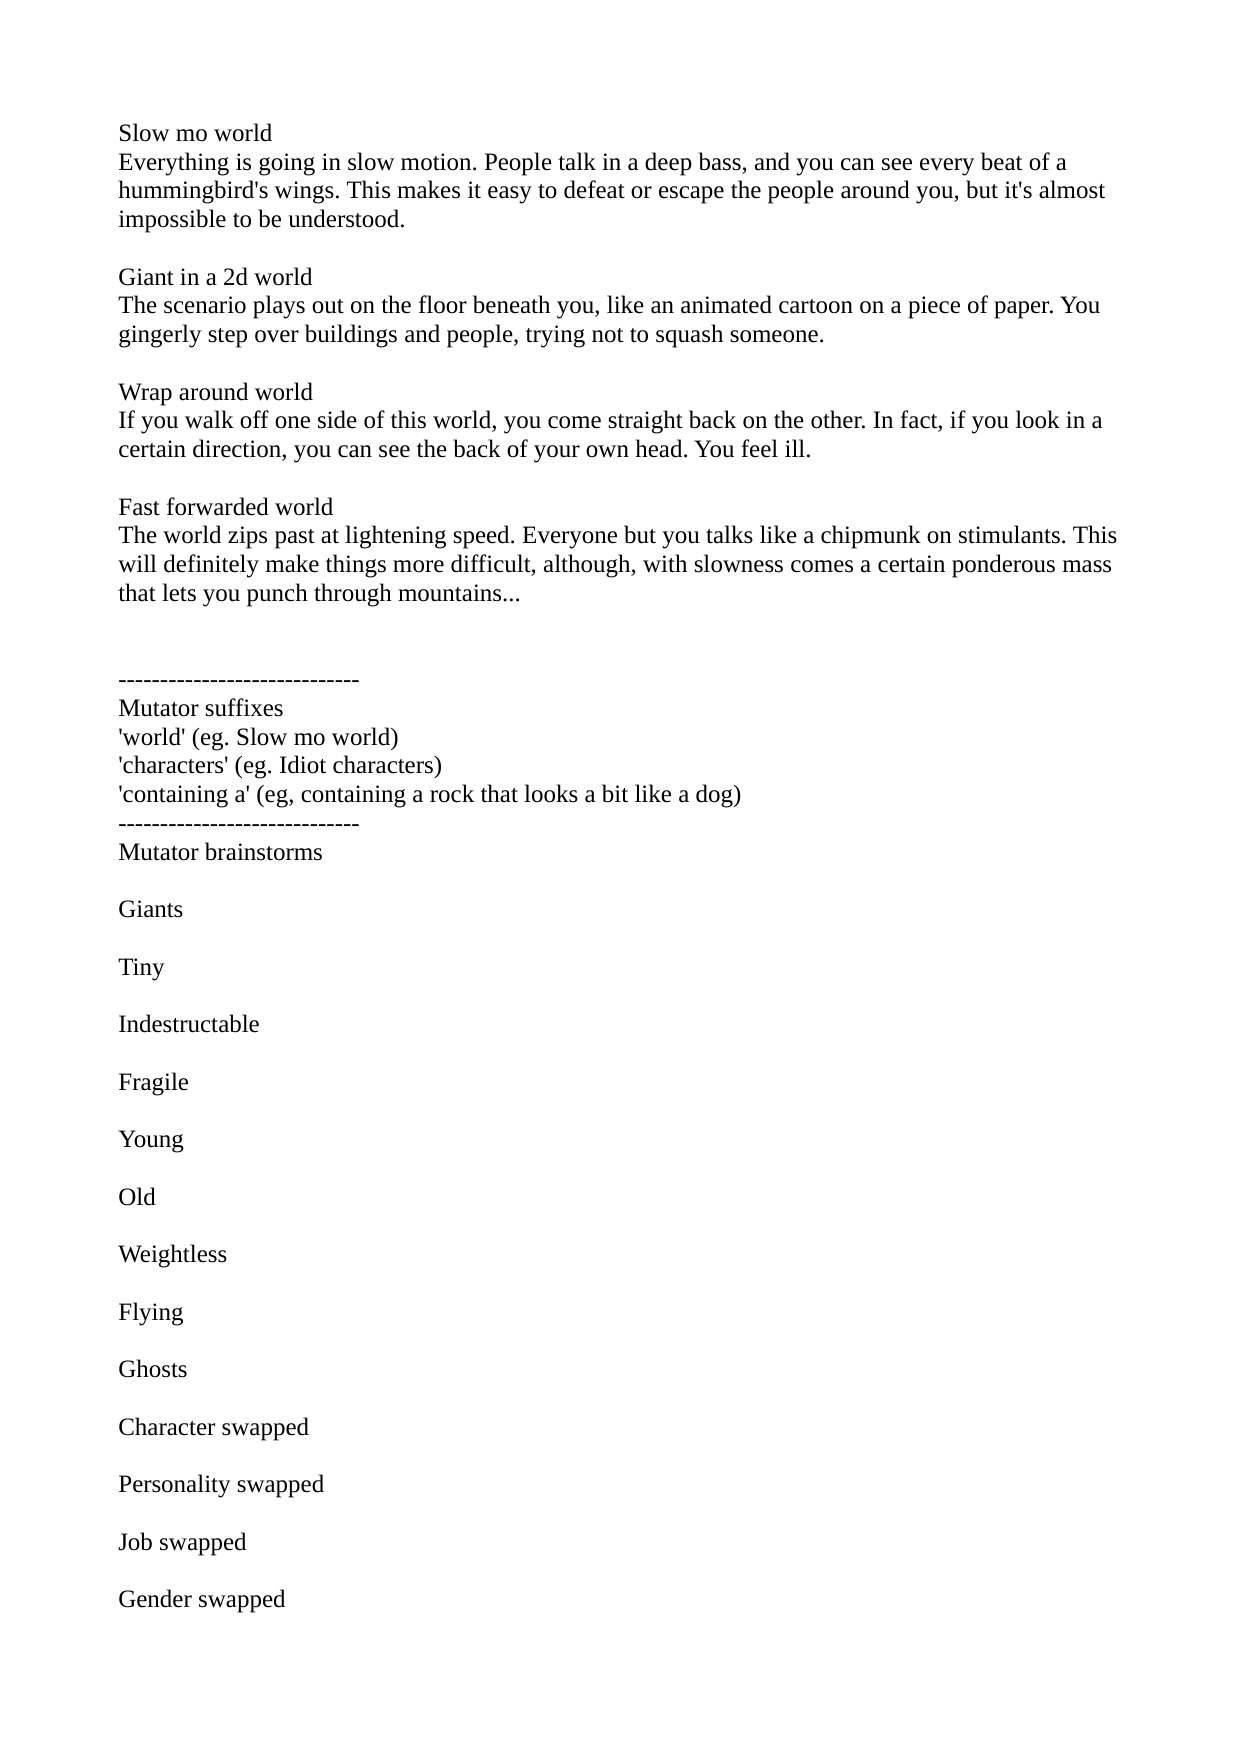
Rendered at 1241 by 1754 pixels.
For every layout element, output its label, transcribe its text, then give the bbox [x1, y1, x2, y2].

text ----------------------------- [118, 808, 1122, 837]
text Everything is going in slow motion. People talk in a deep bass, and you can see every beat of a hummingbird's wings. This makes it easy to defeat or escape the people around you, but it's almost impossible to be understood. [118, 147, 1122, 233]
text The scenario plays out on the floor beneath you, like an animated cartoon on a piece of paper. You gingerly step over buildings and people, trying not to squash someone. [118, 291, 1122, 348]
text 'containing a' (eg, containing a rock that looks a bit like a dog) [118, 779, 1122, 808]
text 'characters' (eg. Idiot characters) [118, 751, 1122, 779]
text Personality swapped [118, 1469, 1122, 1498]
text Old [118, 1182, 1122, 1211]
text Job swapped [118, 1527, 1122, 1556]
text Mutator brainstorms [118, 837, 1122, 866]
text Fragile [118, 1067, 1122, 1096]
text ----------------------------- [118, 664, 1122, 693]
text Tiny [118, 952, 1122, 981]
text Slow mo world [118, 118, 1122, 147]
text Young [118, 1124, 1122, 1153]
text Indestructable [118, 1009, 1122, 1038]
text Giants [118, 894, 1122, 923]
text Flying [118, 1297, 1122, 1326]
text Giant in a 2d world [118, 262, 1122, 291]
text Gender swapped [118, 1584, 1122, 1613]
text Wrap around world [118, 377, 1122, 406]
text Mutator suffixes [118, 693, 1122, 722]
text Ghosts [118, 1354, 1122, 1383]
text 'world' (eg. Slow mo world) [118, 722, 1122, 751]
text Fast forwarded world [118, 492, 1122, 521]
text Character swapped [118, 1412, 1122, 1441]
text If you walk off one side of this world, you come straight back on the other. In fact, if you look in a certain direction, you can see the back of your own head. You feel ill. [118, 406, 1122, 463]
text Weightless [118, 1239, 1122, 1268]
text The world zips past at lightening speed. Everyone but you talks like a chipmunk on stimulants. This will definitely make things more difficult, although, with slowness comes a certain ponderous mass that lets you punch through mountains... [118, 521, 1122, 607]
